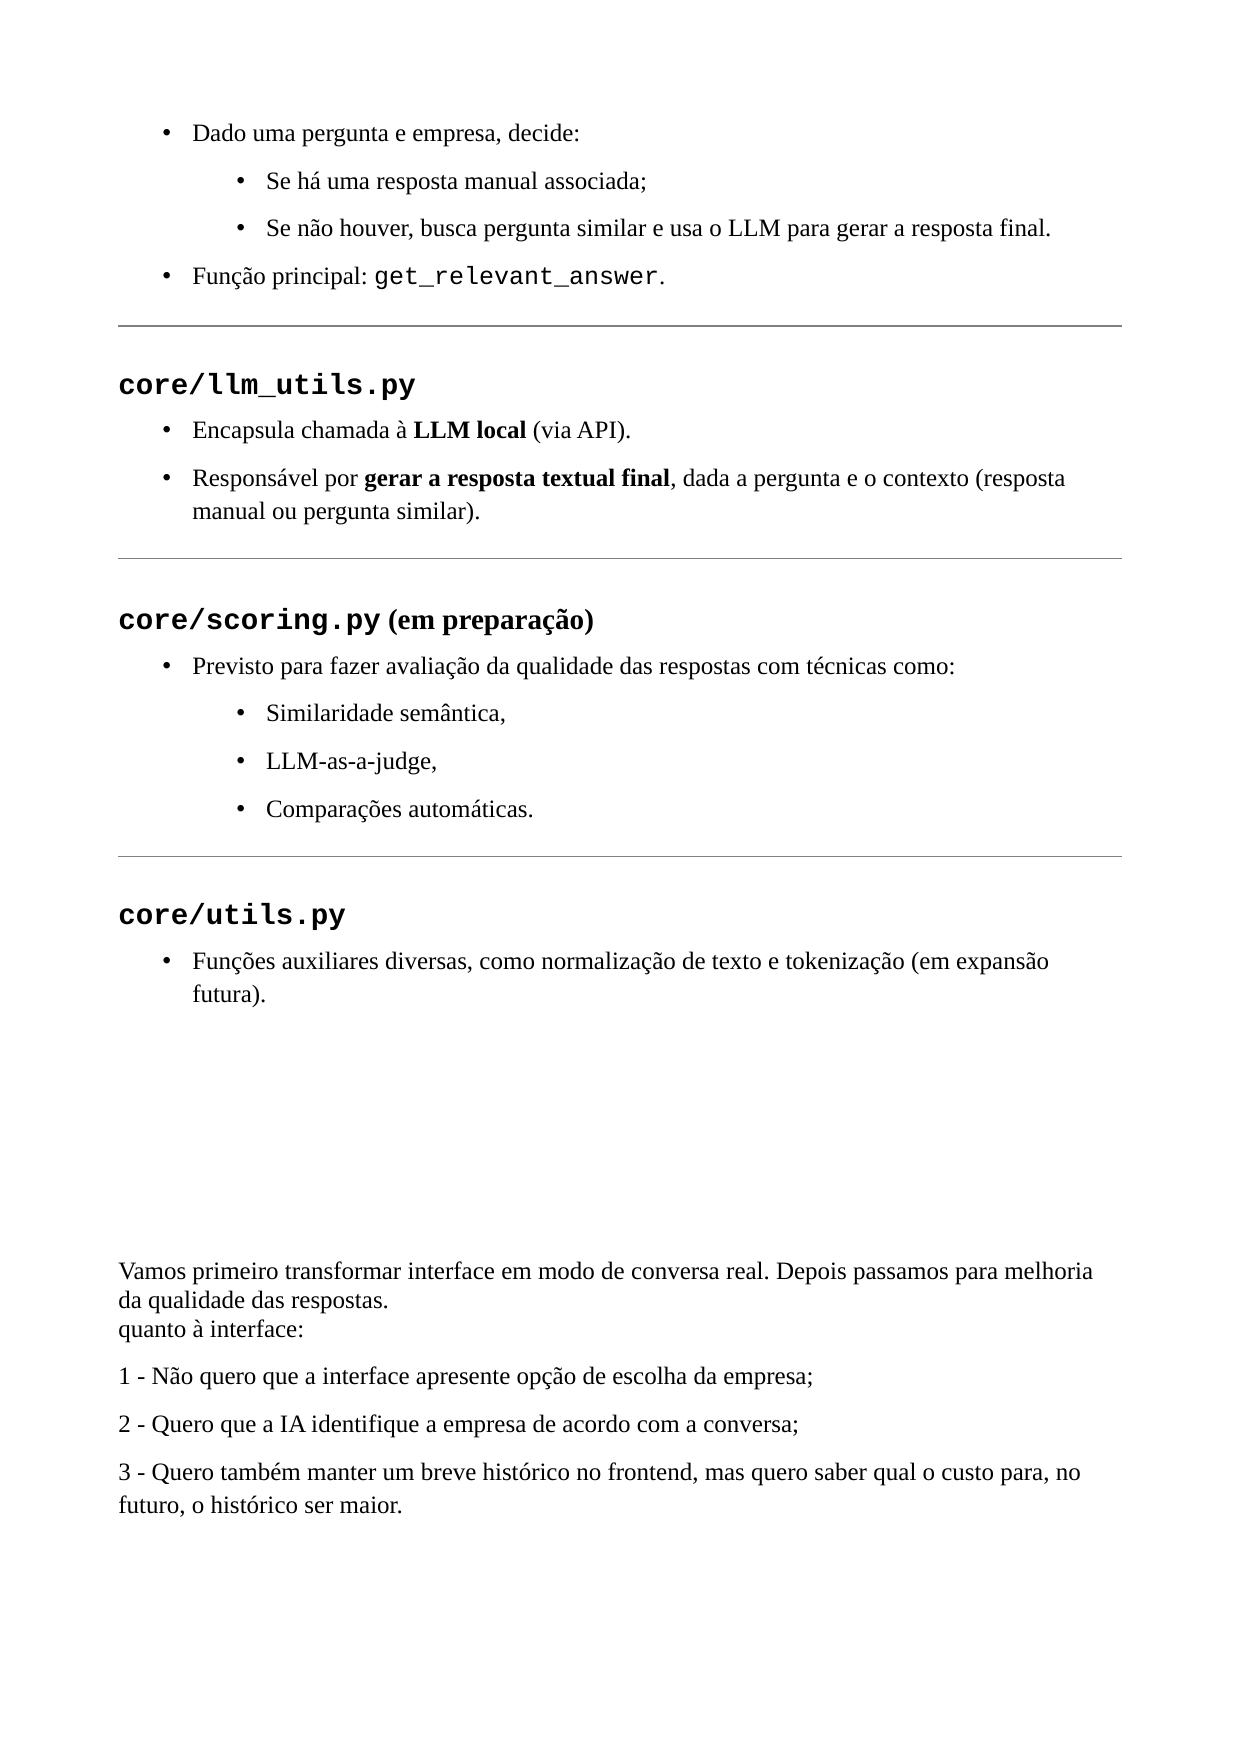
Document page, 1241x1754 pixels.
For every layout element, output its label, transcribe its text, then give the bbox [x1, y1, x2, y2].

text quanto à interface: [118, 1314, 1122, 1343]
text 2 - Quero que a IA identifique a empresa de acordo com a conversa; [118, 1409, 1122, 1438]
list Dado uma pergunta e empresa, decide: [162, 118, 1122, 147]
text 3 - Quero também manter um breve histórico no frontend, mas quero saber qual o custo para, no futuro, o histórico ser maior. [118, 1457, 1122, 1518]
list Responsável por gerar a resposta textual final, dada a pergunta e o contexto (resposta manual ou pergunta similar). [162, 463, 1122, 525]
subtitle core/utils.py [118, 900, 1122, 933]
list Função principal: get_relevant_answer. [162, 261, 1122, 292]
list Encapsula chamada à LLM local (via API). [162, 415, 1122, 444]
list LLM-as-a-judge, [236, 746, 1122, 775]
list Se há uma resposta manual associada; [236, 166, 1122, 194]
subtitle core/scoring.py (em preparação) [118, 602, 1122, 638]
list Similaridade semântica, [236, 698, 1122, 727]
subtitle core/llm_utils.py [118, 370, 1122, 403]
list Comparações automáticas. [236, 794, 1122, 822]
list Funções auxiliares diversas, como normalização de texto e tokenização (em expansão futura). [162, 946, 1122, 1007]
text Vamos primeiro transformar interface em modo de conversa real. Depois passamos para melhoria da qualidade das respostas. [118, 1026, 1122, 1314]
list Previsto para fazer avaliação da qualidade das respostas com técnicas como: [162, 651, 1122, 680]
text 1 - Não quero que a interface apresente opção de escolha da empresa; [118, 1361, 1122, 1390]
list Se não houver, busca pergunta similar e usa o LLM para gerar a resposta final. [236, 213, 1122, 242]
